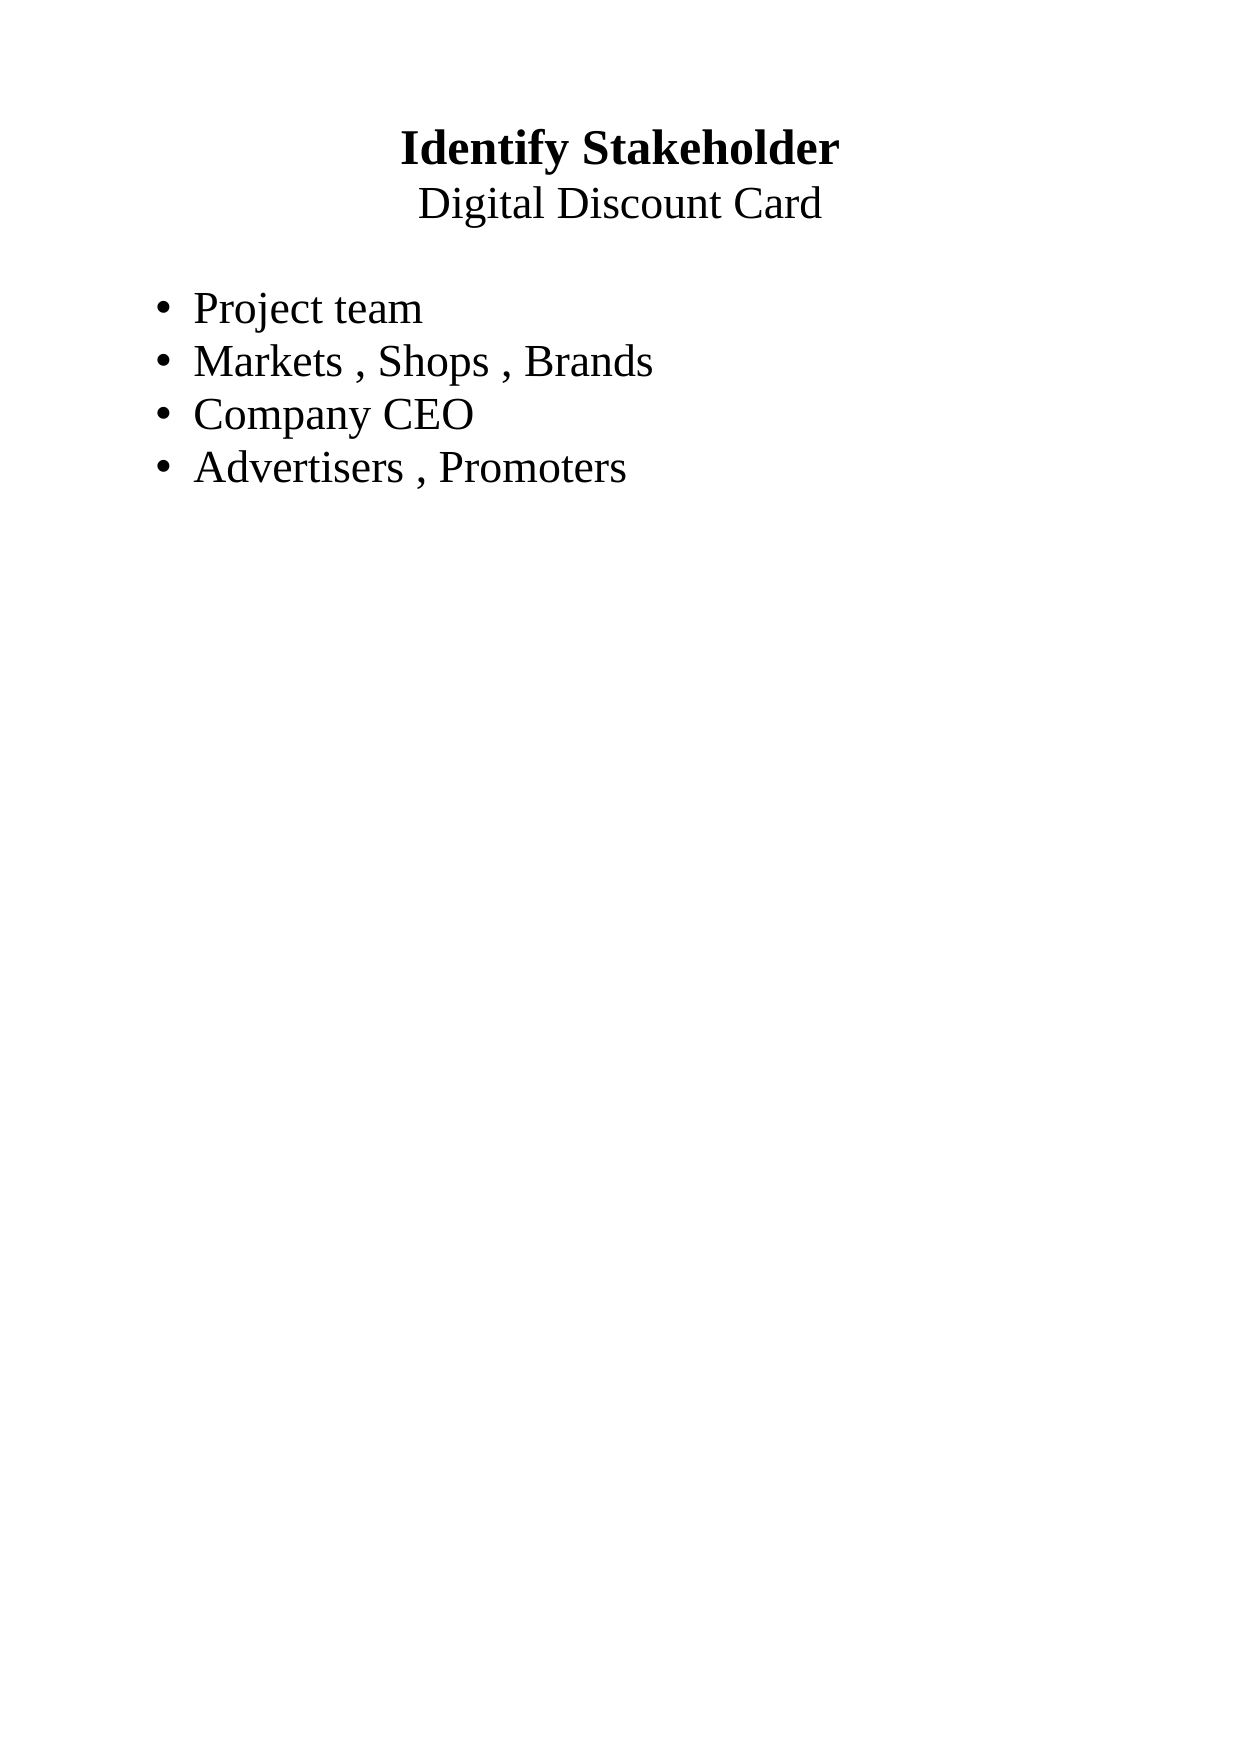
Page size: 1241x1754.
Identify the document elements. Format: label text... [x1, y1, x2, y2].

text Digital Discount Card [118, 176, 1122, 228]
list Markets , Shops , Brands [156, 334, 1122, 386]
text Identify Stakeholder [118, 118, 1122, 176]
list Company CEO [156, 386, 1122, 439]
list Advertisers , Promoters [156, 439, 1122, 492]
list Project team [156, 281, 1122, 334]
